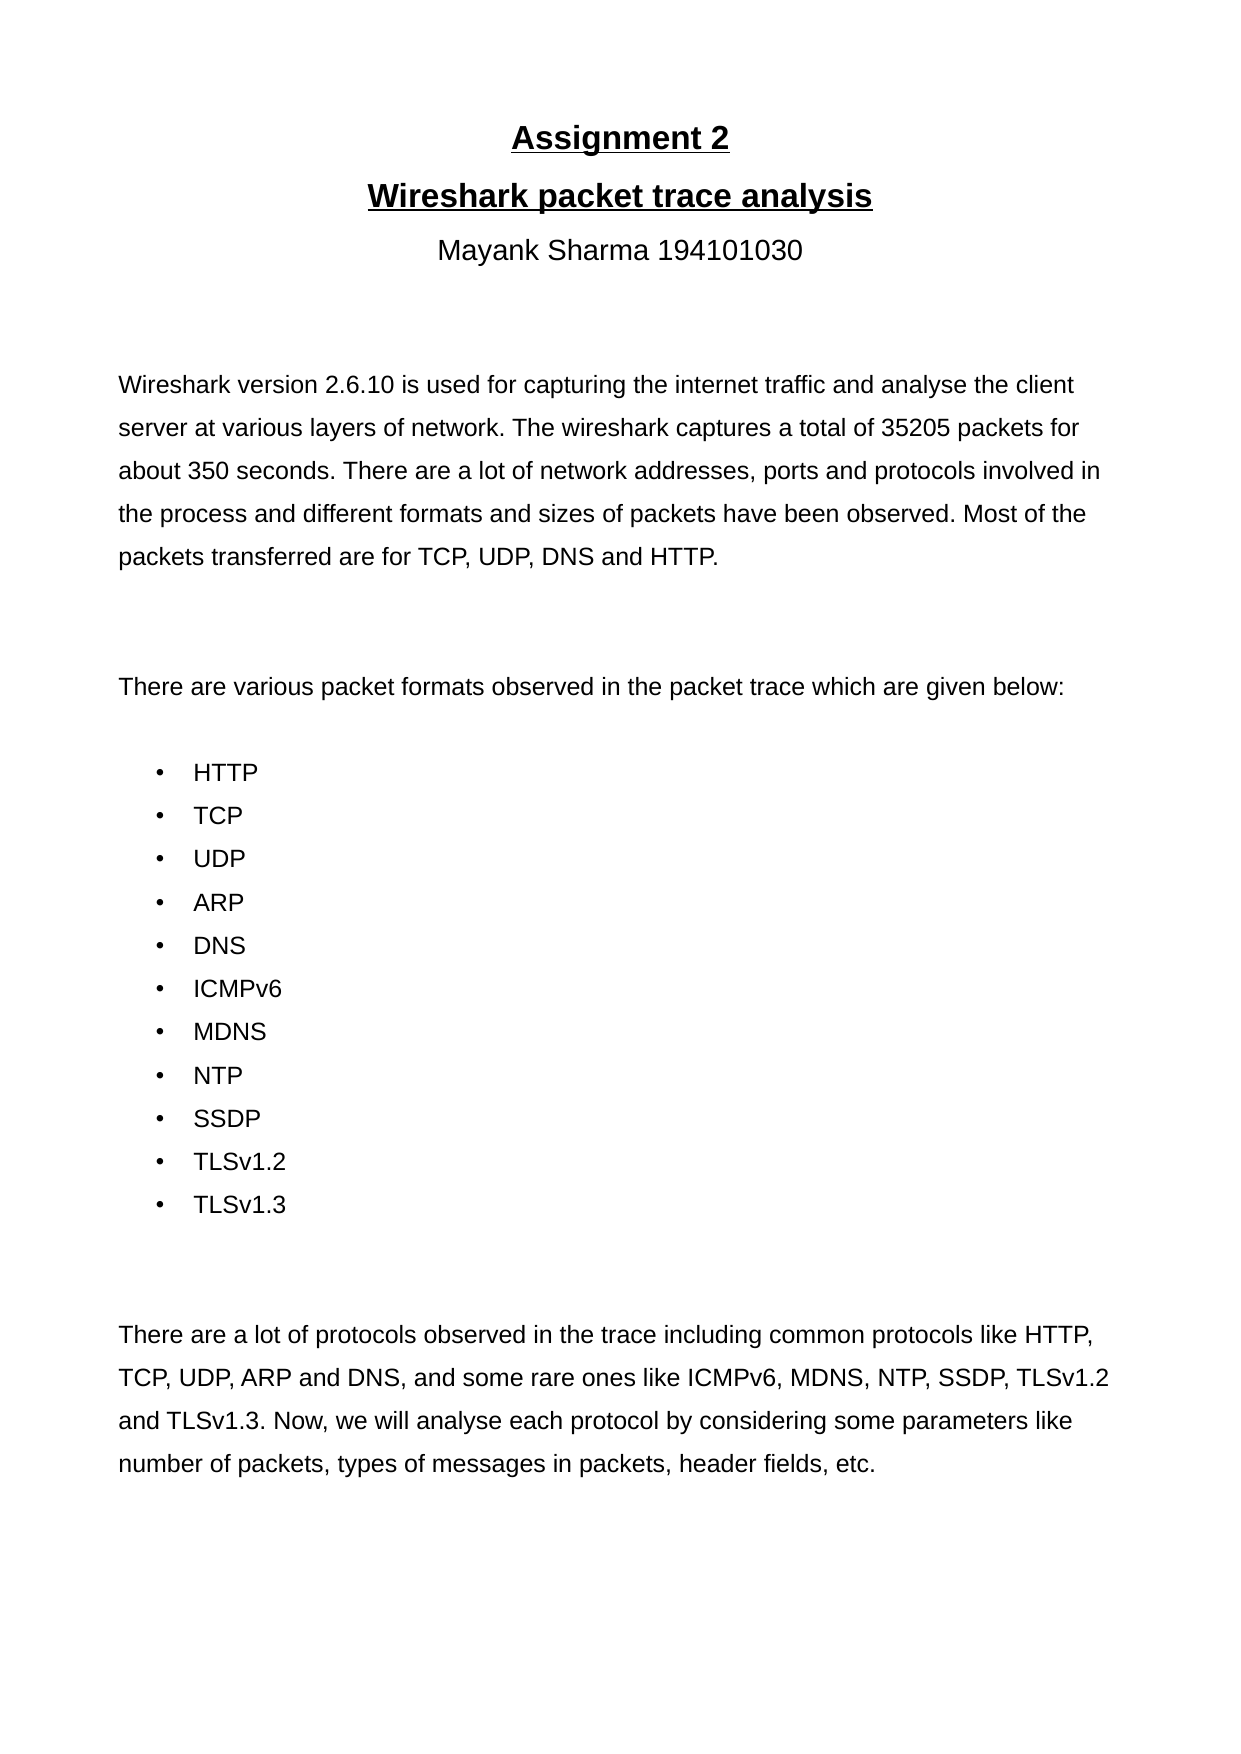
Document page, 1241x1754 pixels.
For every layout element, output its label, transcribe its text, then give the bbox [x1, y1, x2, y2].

list MDNS [156, 1017, 1122, 1046]
text There are various packet formats observed in the packet trace which are given below: [118, 672, 1122, 701]
list ARP [156, 888, 1122, 917]
list DNS [156, 931, 1122, 960]
text Wireshark packet trace analysis [118, 176, 1122, 214]
text There are a lot of protocols observed in the trace including common protocols like HTTP, TCP, UDP, ARP and DNS, and some rare ones like ICMPv6, MDNS, NTP, SSDP, TLSv1.2 and TLSv1.3. Now, we will analyse each protocol by considering some parameters like number of packets, types of messages in packets, header fields, etc. [118, 1320, 1122, 1478]
text Mayank Sharma 194101030 [118, 233, 1122, 267]
list TLSv1.3 [156, 1190, 1122, 1219]
list TLSv1.2 [156, 1147, 1122, 1176]
list NTP [156, 1061, 1122, 1089]
list SSDP [156, 1104, 1122, 1133]
list UDP [156, 844, 1122, 873]
text Assignment 2 [118, 118, 1122, 157]
list ICMPv6 [156, 974, 1122, 1003]
list TCP [156, 801, 1122, 830]
list HTTP [156, 758, 1122, 787]
text Wireshark version 2.6.10 is used for capturing the internet traffic and analyse the client server at various layers of network. The wireshark captures a total of 35205 packets for about 350 seconds. There are a lot of network addresses, ports and protocols involved in the process and different formats and sizes of packets have been observed. Most of the packets transferred are for TCP, UDP, DNS and HTTP. [118, 370, 1122, 571]
